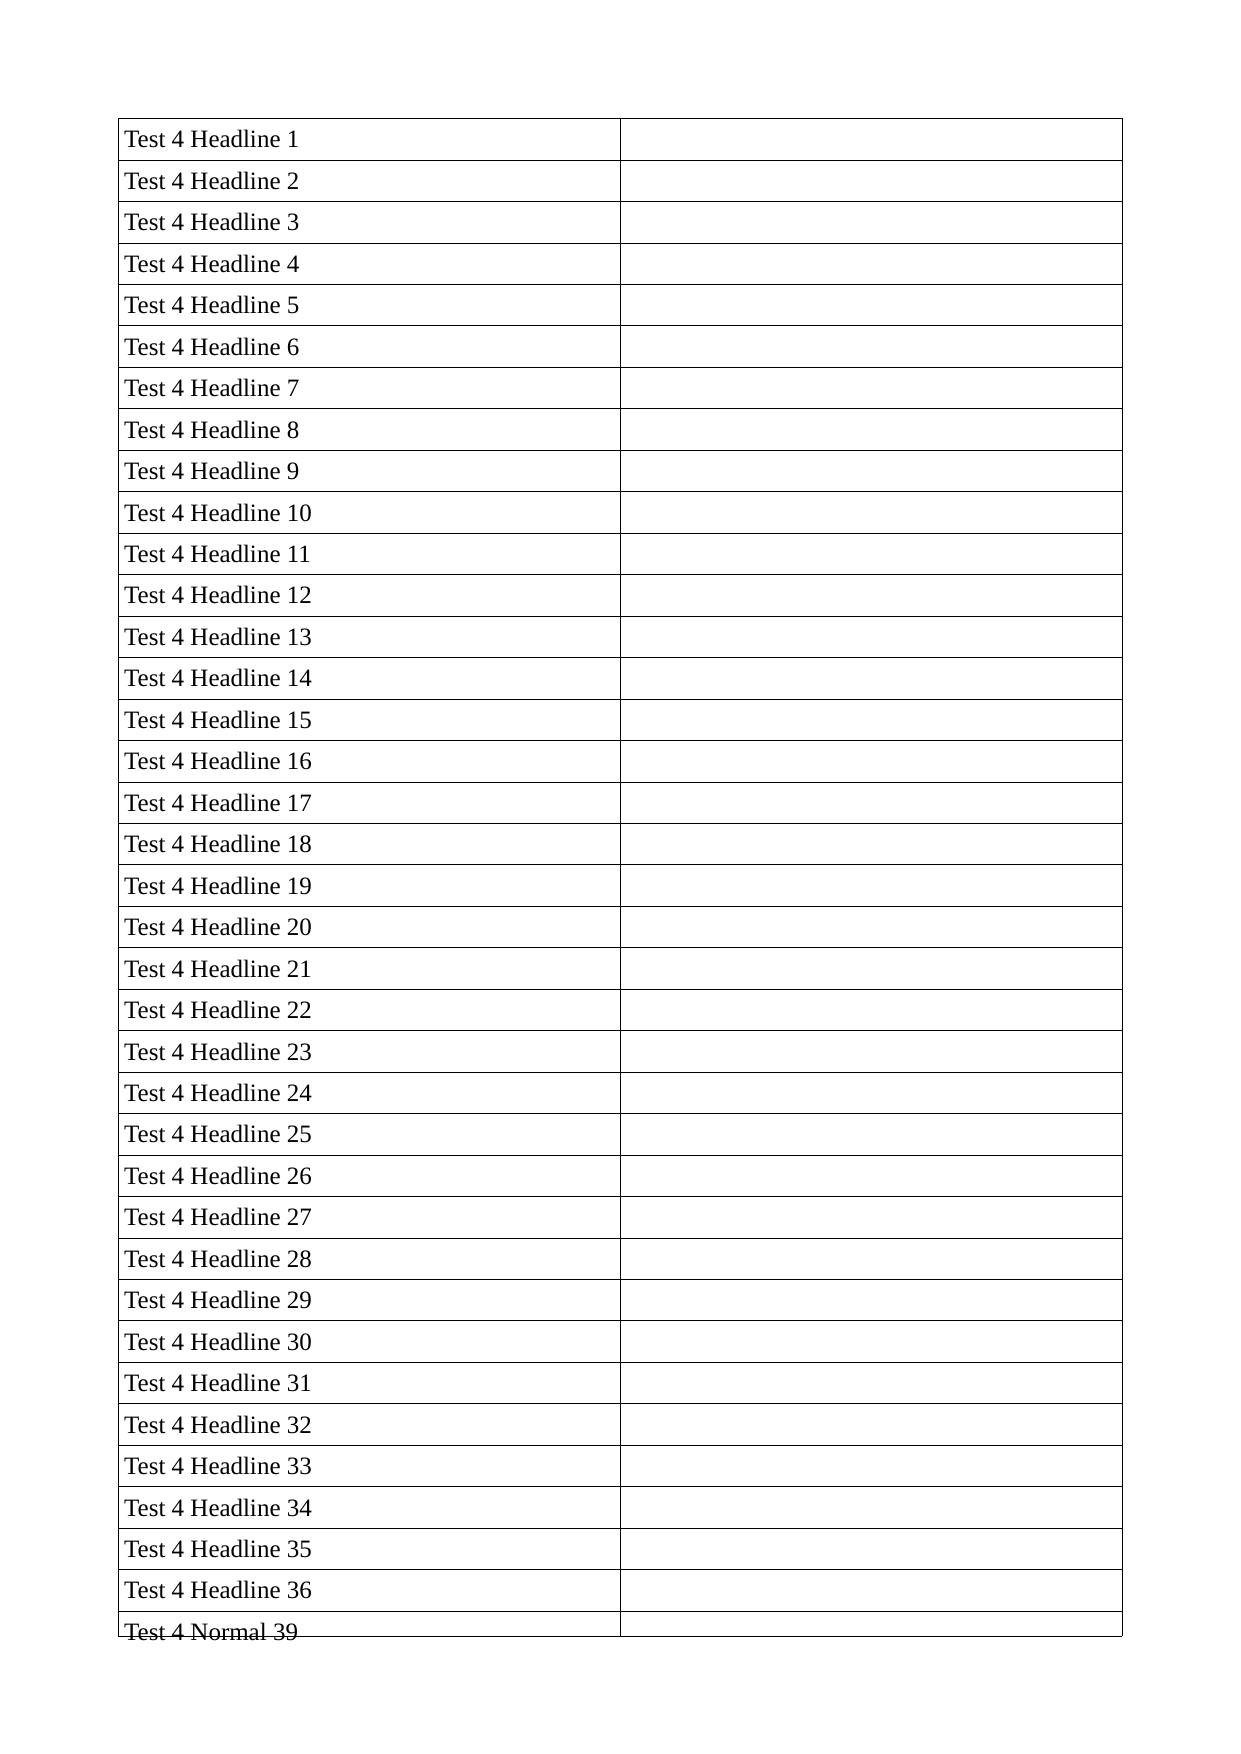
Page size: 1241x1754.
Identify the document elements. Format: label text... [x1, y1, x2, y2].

table_cell Test 4 Headline 6 [119, 326, 620, 367]
table_cell Test 4 Headline 32 [119, 1404, 620, 1445]
table_cell [621, 824, 1122, 864]
table_cell [621, 1487, 1122, 1528]
table_cell [621, 1404, 1122, 1445]
table_cell Test 4 Headline 27 [119, 1197, 620, 1237]
table_cell Test 4 Headline 25 [119, 1114, 620, 1154]
table_cell [621, 948, 1122, 989]
table_cell [621, 409, 1122, 450]
table_cell Test 4 Headline 13 [119, 617, 620, 657]
table_cell Test 4 Headline 23 [119, 1031, 620, 1072]
table_cell [621, 451, 1122, 491]
table_cell [621, 990, 1122, 1030]
table_cell [621, 492, 1122, 533]
table_cell Test 4 Headline 15 [119, 700, 620, 740]
table_cell [621, 285, 1122, 325]
table_header Test 4 Headline 1 [119, 119, 620, 159]
table_cell [621, 1363, 1122, 1403]
table_cell [621, 865, 1122, 906]
table_cell [621, 1446, 1122, 1486]
table_cell Test 4 Headline 16 [119, 741, 620, 781]
table_cell Test 4 Headline 10 [119, 492, 620, 533]
table_cell Test 4 Headline 5 [119, 285, 620, 325]
table_cell [621, 1612, 1122, 1636]
table_cell [621, 575, 1122, 616]
table_cell Test 4 Headline 7 [119, 368, 620, 408]
table_cell Test 4 Headline 21 [119, 948, 620, 989]
table_cell [621, 1156, 1122, 1196]
table_cell Test 4 Headline 9 [119, 451, 620, 491]
table_cell [621, 1239, 1122, 1279]
table_cell Test 4 Headline 31 [119, 1363, 620, 1403]
table_cell Test 4 Headline 12 [119, 575, 620, 616]
table_cell Test 4 Headline 22 [119, 990, 620, 1030]
table_cell [621, 1570, 1122, 1611]
table_cell [621, 1197, 1122, 1237]
table_cell [621, 1529, 1122, 1569]
table_cell [621, 534, 1122, 574]
table_cell Test 4 Headline 26 [119, 1156, 620, 1196]
table_cell Test 4 Headline 34 [119, 1487, 620, 1528]
table_cell [621, 368, 1122, 408]
table_cell [621, 1031, 1122, 1072]
table_cell Test 4 Headline 4 [119, 244, 620, 284]
table_cell [621, 202, 1122, 242]
table_cell [621, 1073, 1122, 1113]
table_cell Test 4 Headline 30 [119, 1321, 620, 1362]
table_cell [621, 783, 1122, 823]
table_cell Test 4 Headline 33 [119, 1446, 620, 1486]
table_cell [621, 700, 1122, 740]
table_cell Test 4 Headline 24 [119, 1073, 620, 1113]
table_cell Test 4 Headline 35 [119, 1529, 620, 1569]
table_cell [621, 907, 1122, 947]
table_cell Test 4 Headline 18 [119, 824, 620, 864]
table_cell Test 4 Headline 8 [119, 409, 620, 450]
table_cell [621, 1114, 1122, 1154]
table_cell Test 4 Headline 36 [119, 1570, 620, 1611]
table_cell Test 4 Headline 20 [119, 907, 620, 947]
table_cell [621, 617, 1122, 657]
table_cell Test 4 Headline 28 [119, 1239, 620, 1279]
table_cell Test 4 Headline 11 [119, 534, 620, 574]
table_header [621, 119, 1122, 159]
table_cell Test 4 Headline 29 [119, 1280, 620, 1320]
table_cell Test 4 Normal 39 [119, 1612, 620, 1636]
table_cell Test 4 Headline 14 [119, 658, 620, 698]
table_cell Test 4 Headline 17 [119, 783, 620, 823]
table_cell Test 4 Headline 2 [119, 161, 620, 201]
table_cell [621, 161, 1122, 201]
table_cell [621, 244, 1122, 284]
table_cell [621, 741, 1122, 781]
table_cell [621, 1321, 1122, 1362]
table_cell [621, 1280, 1122, 1320]
table_cell [621, 658, 1122, 698]
table_cell Test 4 Headline 3 [119, 202, 620, 242]
table_cell Test 4 Headline 19 [119, 865, 620, 906]
table_cell [621, 326, 1122, 367]
